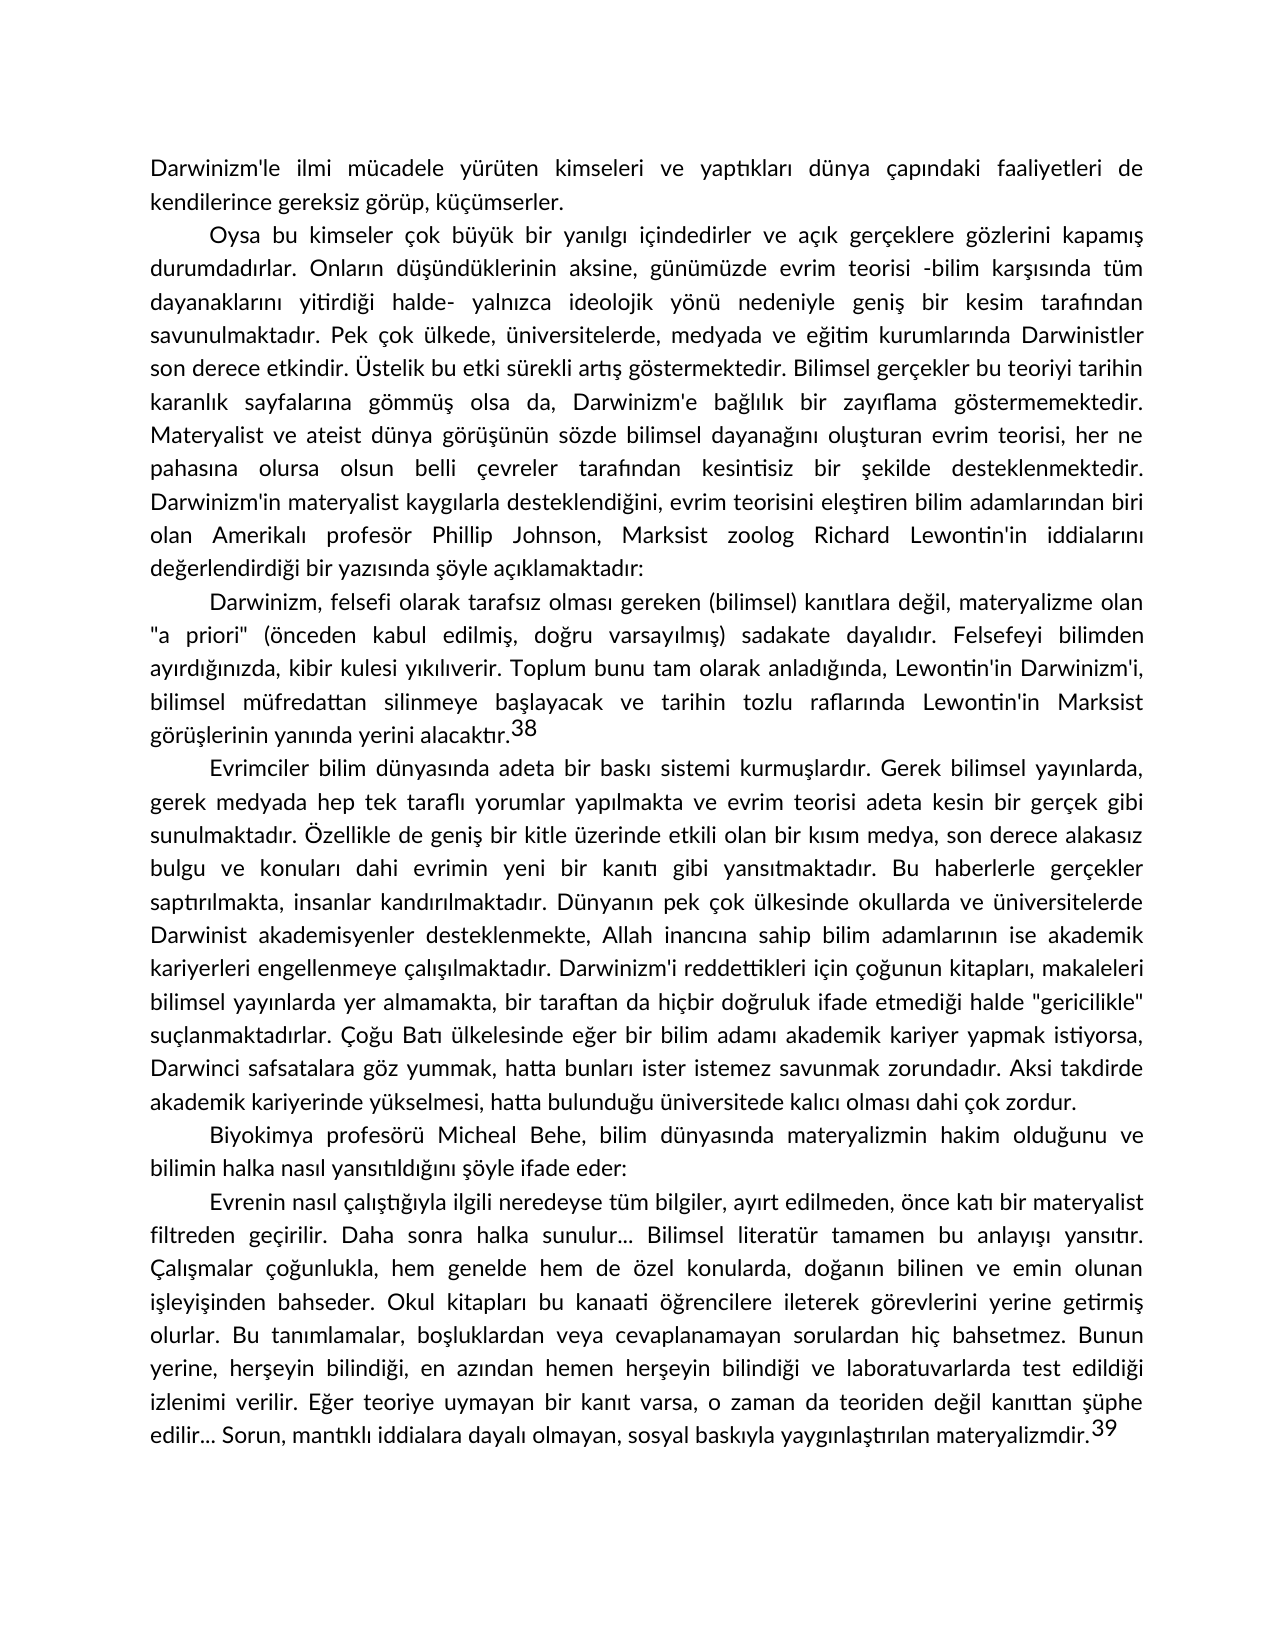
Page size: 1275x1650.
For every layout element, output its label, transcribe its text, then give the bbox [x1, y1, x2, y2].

text Evrimciler bilim dünyasında adeta bir baskı sistemi kurmuşlardır. Gerek bilimsel yayınlarda, gerek medyada hep tek taraflı yorumlar yapılmakta ve evrim teorisi adeta kesin bir gerçek gibi sunulmaktadır. Özellikle de geniş bir kitle üzerinde etkili olan bir kısım medya, son derece alakasız bulgu ve konuları dahi evrimin yeni bir kanıtı gibi yansıtmaktadır. Bu haberlerle gerçekler saptırılmakta, insanlar kandırılmaktadır. Dünyanın pek çok ülkesinde okullarda ve üniversitelerde Darwinist akademisyenler desteklenmekte, Allah inancına sahip bilim adamlarının ise akademik kariyerleri engellenmeye çalışılmaktadır. Darwinizm'i reddettikleri için çoğunun kitapları, makaleleri bilimsel yayınlarda yer almamakta, bir taraftan da hiçbir doğruluk ifade etmediği halde "gericilikle" suçlanmaktadırlar. Çoğu Batı ülkelesinde eğer bir bilim adamı akademik kariyer yapmak istiyorsa, Darwinci safsatalara göz yummak, hatta bunları ister istemez savunmak zorundadır. Aksi takdirde akademik kariyerinde yükselmesi, hatta bulunduğu üniversitede kalıcı olması dahi çok zordur. [150, 750, 1145, 1117]
text Darwinizm, felsefi olarak tarafsız olması gereken (bilimsel) kanıtlara değil, materyalizme olan "a priori" (önceden kabul edilmiş, doğru varsayılmış) sadakate dayalıdır. Felsefeyi bilimden ayırdığınızda, kibir kulesi yıkılıverir. Toplum bunu tam olarak anladığında, Lewontin'in Darwinizm'i, bilimsel müfredattan silinmeye başlayacak ve tarihin tozlu raflarında Lewontin'in Marksist görüşlerinin yanında yerini alacaktır.38 [150, 583, 1145, 750]
text Evrenin nasıl çalıştığıyla ilgili neredeyse tüm bilgiler, ayırt edilmeden, önce katı bir materyalist filtreden geçirilir. Daha sonra halka sunulur... Bilimsel literatür tamamen bu anlayışı yansıtır. Çalışmalar çoğunlukla, hem genelde hem de özel konularda, doğanın bilinen ve emin olunan işleyişinden bahseder. Okul kitapları bu kanaati öğrencilere ileterek görevlerini yerine getirmiş olurlar. Bu tanımlamalar, boşluklardan veya cevaplanamayan sorulardan hiç bahsetmez. Bunun yerine, herşeyin bilindiği, en azından hemen herşeyin bilindiği ve laboratuvarlarda test edildiği izlenimi verilir. Eğer teoriye uymayan bir kanıt varsa, o zaman da teoriden değil kanıttan şüphe edilir... Sorun, mantıklı iddialara dayalı olmayan, sosyal baskıyla yaygınlaştırılan materyalizmdir.39 [150, 1183, 1145, 1450]
text Biyokimya profesörü Micheal Behe, bilim dünyasında materyalizmin hakim olduğunu ve bilimin halka nasıl yansıtıldığını şöyle ifade eder: [150, 1117, 1145, 1183]
text Darwinizm'le ilmi mücadele yürüten kimseleri ve yaptıkları dünya çapındaki faaliyetleri de kendilerince gereksiz görüp, küçümserler. [150, 150, 1145, 217]
text Oysa bu kimseler çok büyük bir yanılgı içindedirler ve açık gerçeklere gözlerini kapamış durumdadırlar. Onların düşündüklerinin aksine, günümüzde evrim teorisi -bilim karşısında tüm dayanaklarını yitirdiği halde- yalnızca ideolojik yönü nedeniyle geniş bir kesim tarafından savunulmaktadır. Pek çok ülkede, üniversitelerde, medyada ve eğitim kurumlarında Darwinistler son derece etkindir. Üstelik bu etki sürekli artış göstermektedir. Bilimsel gerçekler bu teoriyi tarihin karanlık sayfalarına gömmüş olsa da, Darwinizm'e bağlılık bir zayıflama göstermemektedir. Materyalist ve ateist dünya görüşünün sözde bilimsel dayanağını oluşturan evrim teorisi, her ne pahasına olursa olsun belli çevreler tarafından kesintisiz bir şekilde desteklenmektedir. Darwinizm'in materyalist kaygılarla desteklendiğini, evrim teorisini eleştiren bilim adamlarından biri olan Amerikalı profesör Phillip Johnson, Marksist zoolog Richard Lewontin'in iddialarını değerlendirdiği bir yazısında şöyle açıklamaktadır: [150, 217, 1145, 583]
